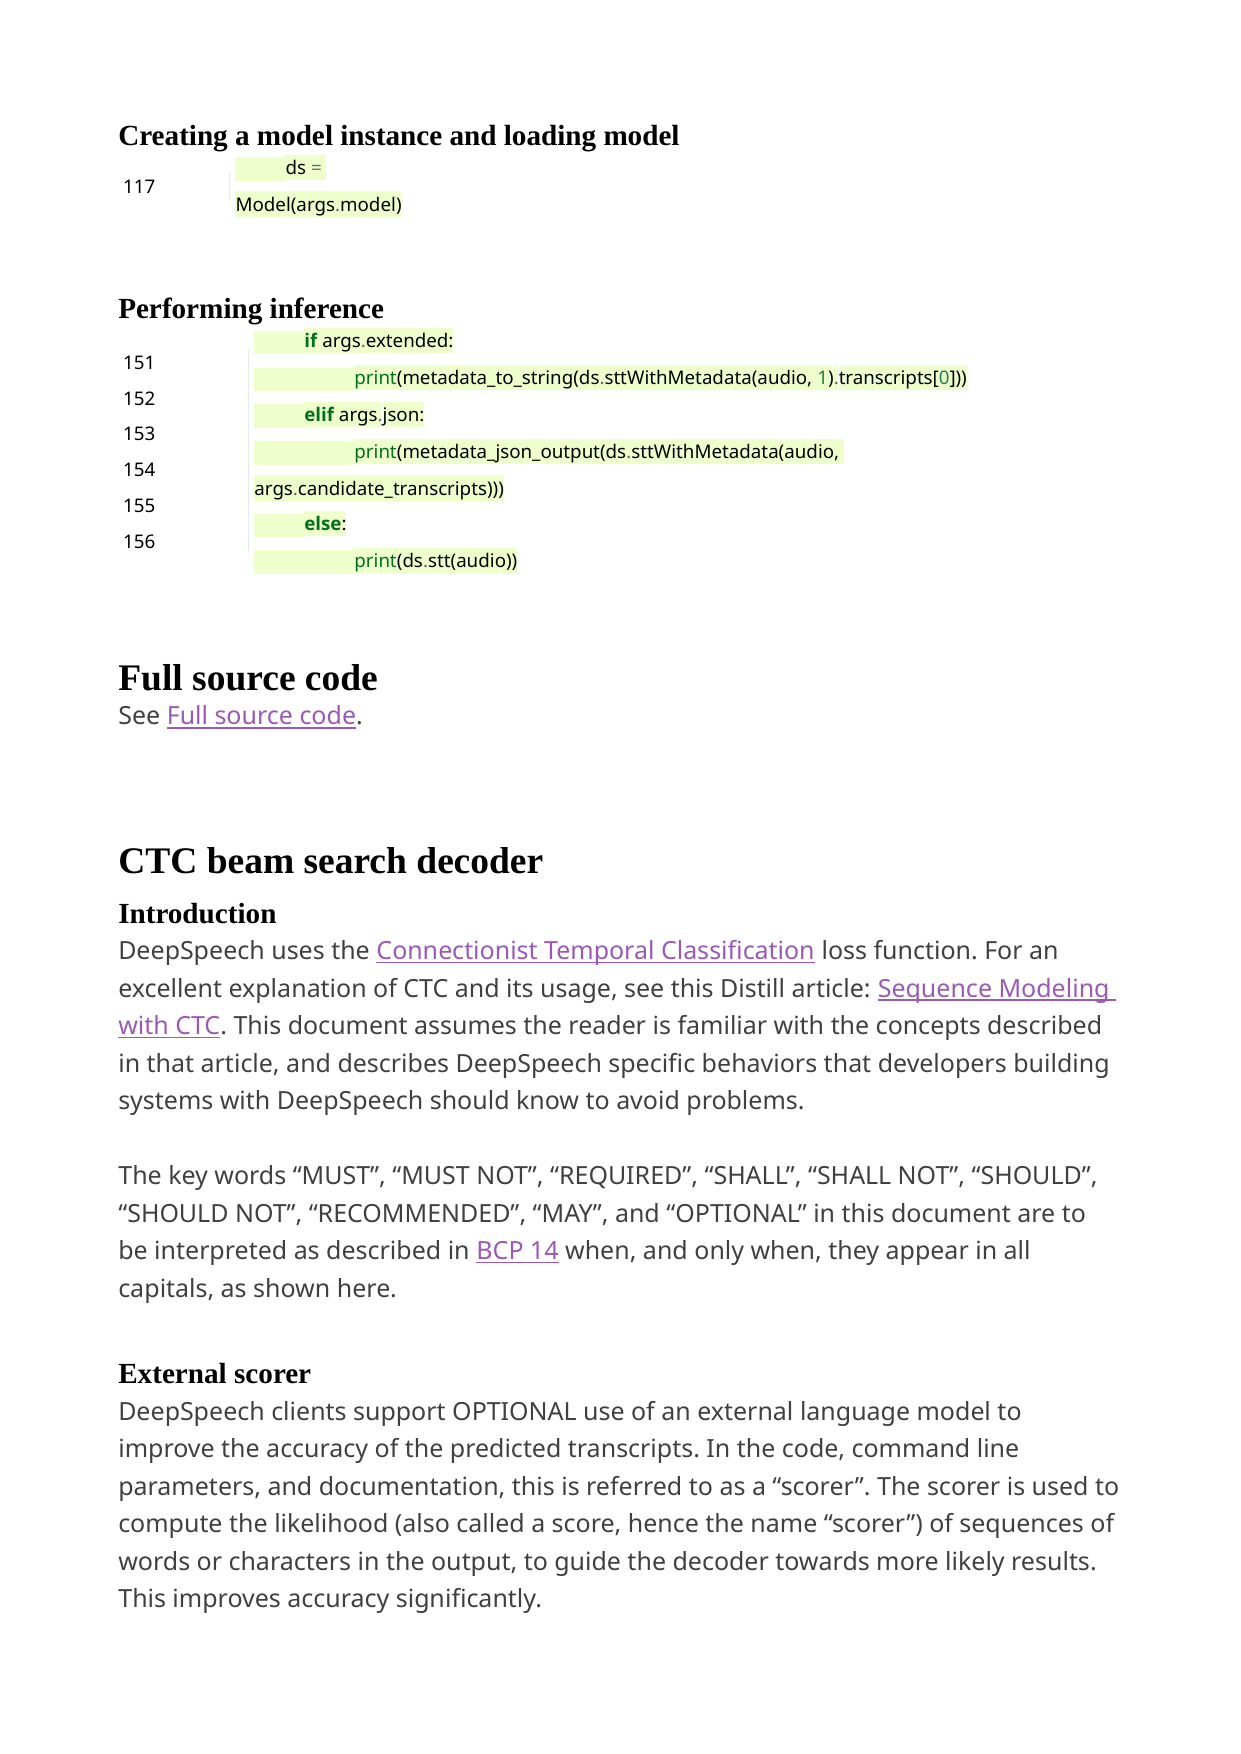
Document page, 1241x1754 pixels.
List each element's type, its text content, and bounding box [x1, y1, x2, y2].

subtitle Creating a model instance and loading model [118, 118, 1122, 152]
table_header ds = Model(args.model) [233, 152, 461, 229]
text The key words “MUST”, “MUST NOT”, “REQUIRED”, “SHALL”, “SHALL NOT”, “SHOULD”, “SHOULD NOT”, “RECOMMENDED”, “MAY”, and “OPTIONAL” in this document are to be interpreted as described in BCP 14 when, and only when, they appear in all capitals, as shown here. [118, 1154, 1122, 1304]
table_header 117 [120, 152, 232, 229]
subtitle Performing inference [118, 291, 1122, 325]
text DeepSpeech clients support OPTIONAL use of an external language model to improve the accuracy of the predicted transcripts. In the code, command line parameters, and documentation, this is referred to as a “scorer”. The scorer is used to compute the likelihood (also called a score, hence the name “scorer”) of sequences of words or characters in the output, to guide the decoder towards more likely results. This improves accuracy significantly. [118, 1390, 1122, 1615]
table_header if args.extended: print(metadata_to_string(ds.sttWithMetadata(audio, 1).transcripts[0])) elif args.json: print(metadata_json_output(ds.sttWithMetadata(audio, args.candidate_transcripts))) else: print(ds.stt(audio)) [251, 325, 1082, 586]
subtitle External scorer [118, 1356, 1122, 1390]
text DeepSpeech uses the Connectionist Temporal Classification loss function. For an excellent explanation of CTC and its usage, see this Distill article: Sequence Modeling with CTC. This document assumes the reader is familiar with the concepts described in that article, and describes DeepSpeech specific behaviors that developers building systems with DeepSpeech should know to avoid problems. [118, 929, 1122, 1117]
subtitle Introduction [118, 896, 1122, 929]
subtitle Full source code [118, 655, 1122, 698]
subtitle CTC beam search decoder [118, 838, 1122, 881]
table_header 151 152 153 154 155 156 [120, 325, 251, 586]
text See Full source code. [118, 698, 1122, 732]
